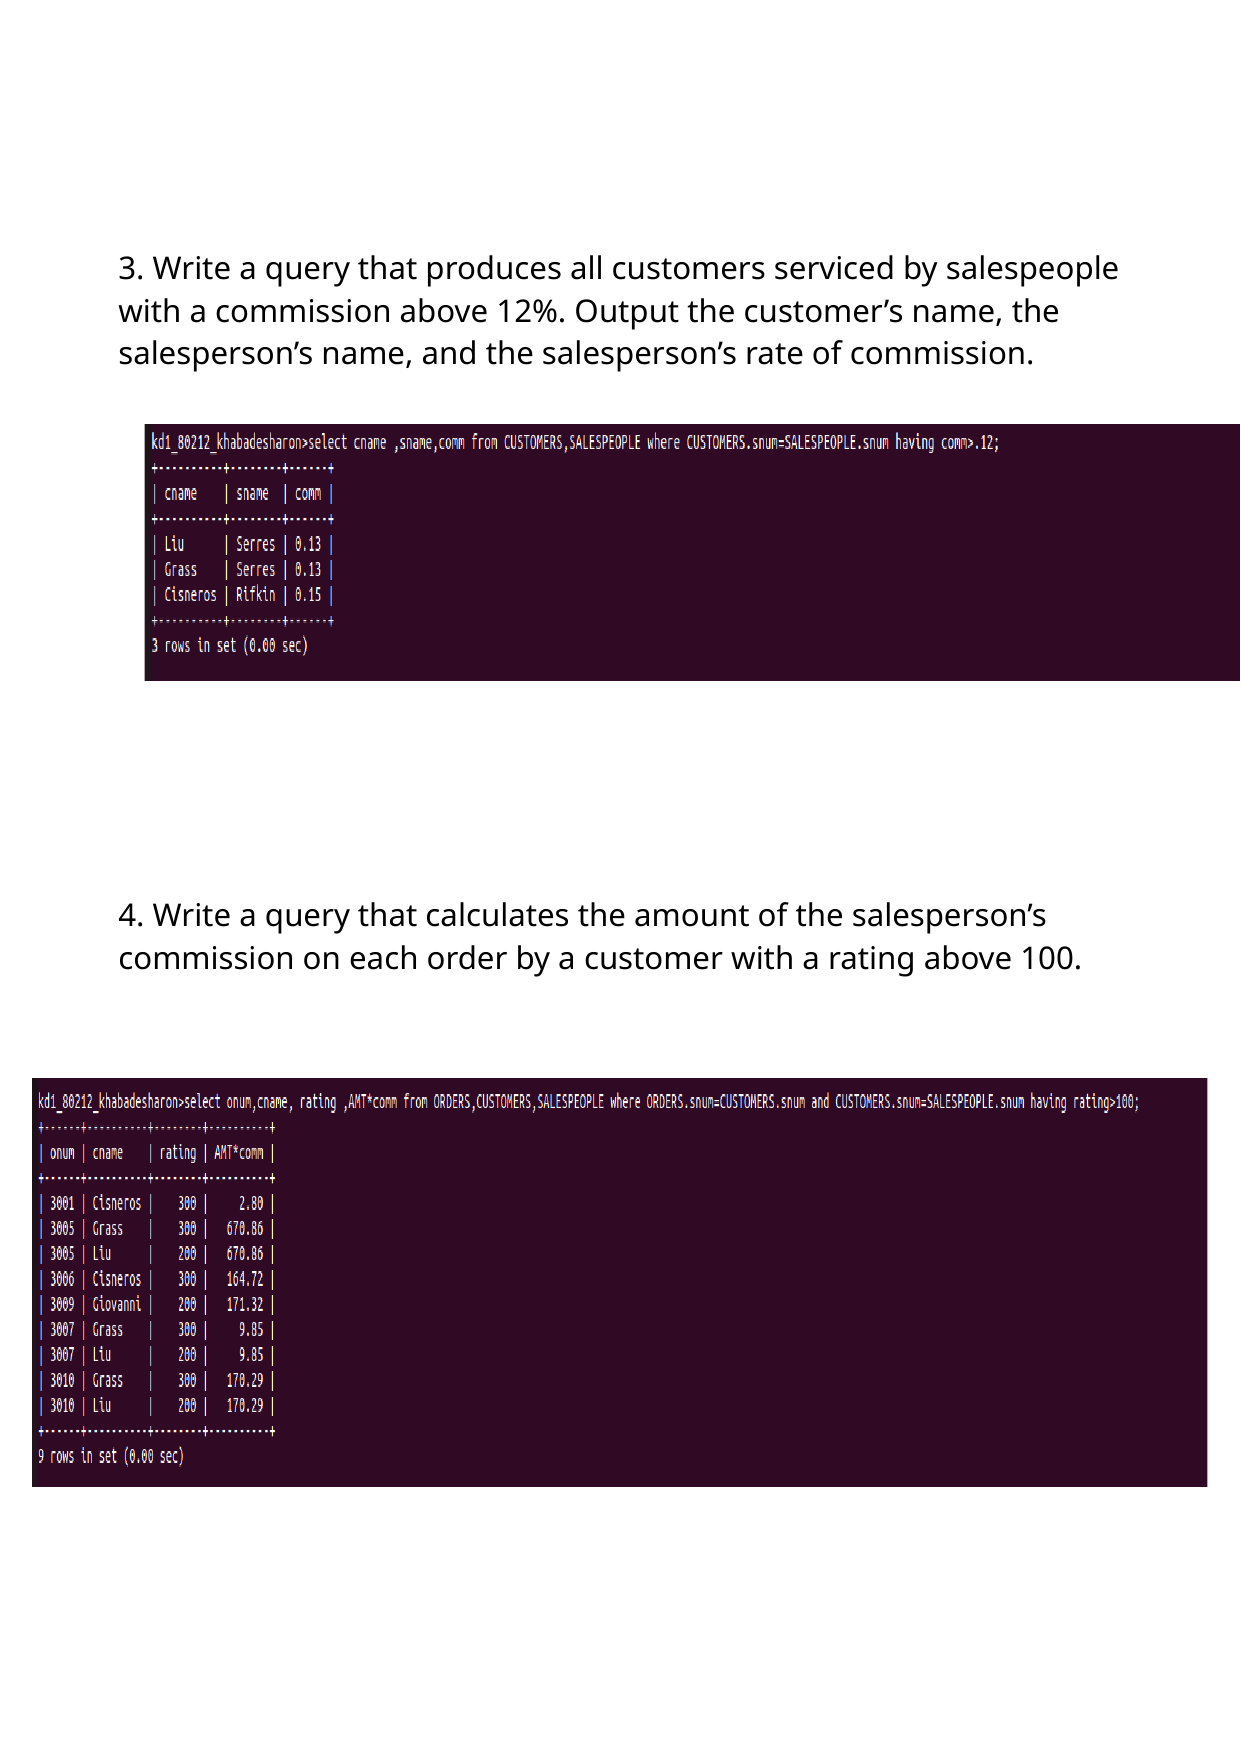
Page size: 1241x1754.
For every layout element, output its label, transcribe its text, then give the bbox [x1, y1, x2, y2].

picture [32, 1078, 1208, 1487]
picture [144, 424, 1240, 681]
text 3. Write a query that produces all customers serviced by salespeople with a commission above 12%. Output the customer’s name, the salesperson’s name, and the salesperson’s rate of commission. [118, 246, 1122, 374]
text 4. Write a query that calculates the amount of the salesperson’s commission on each order by a customer with a rating above 100. [118, 893, 1122, 978]
